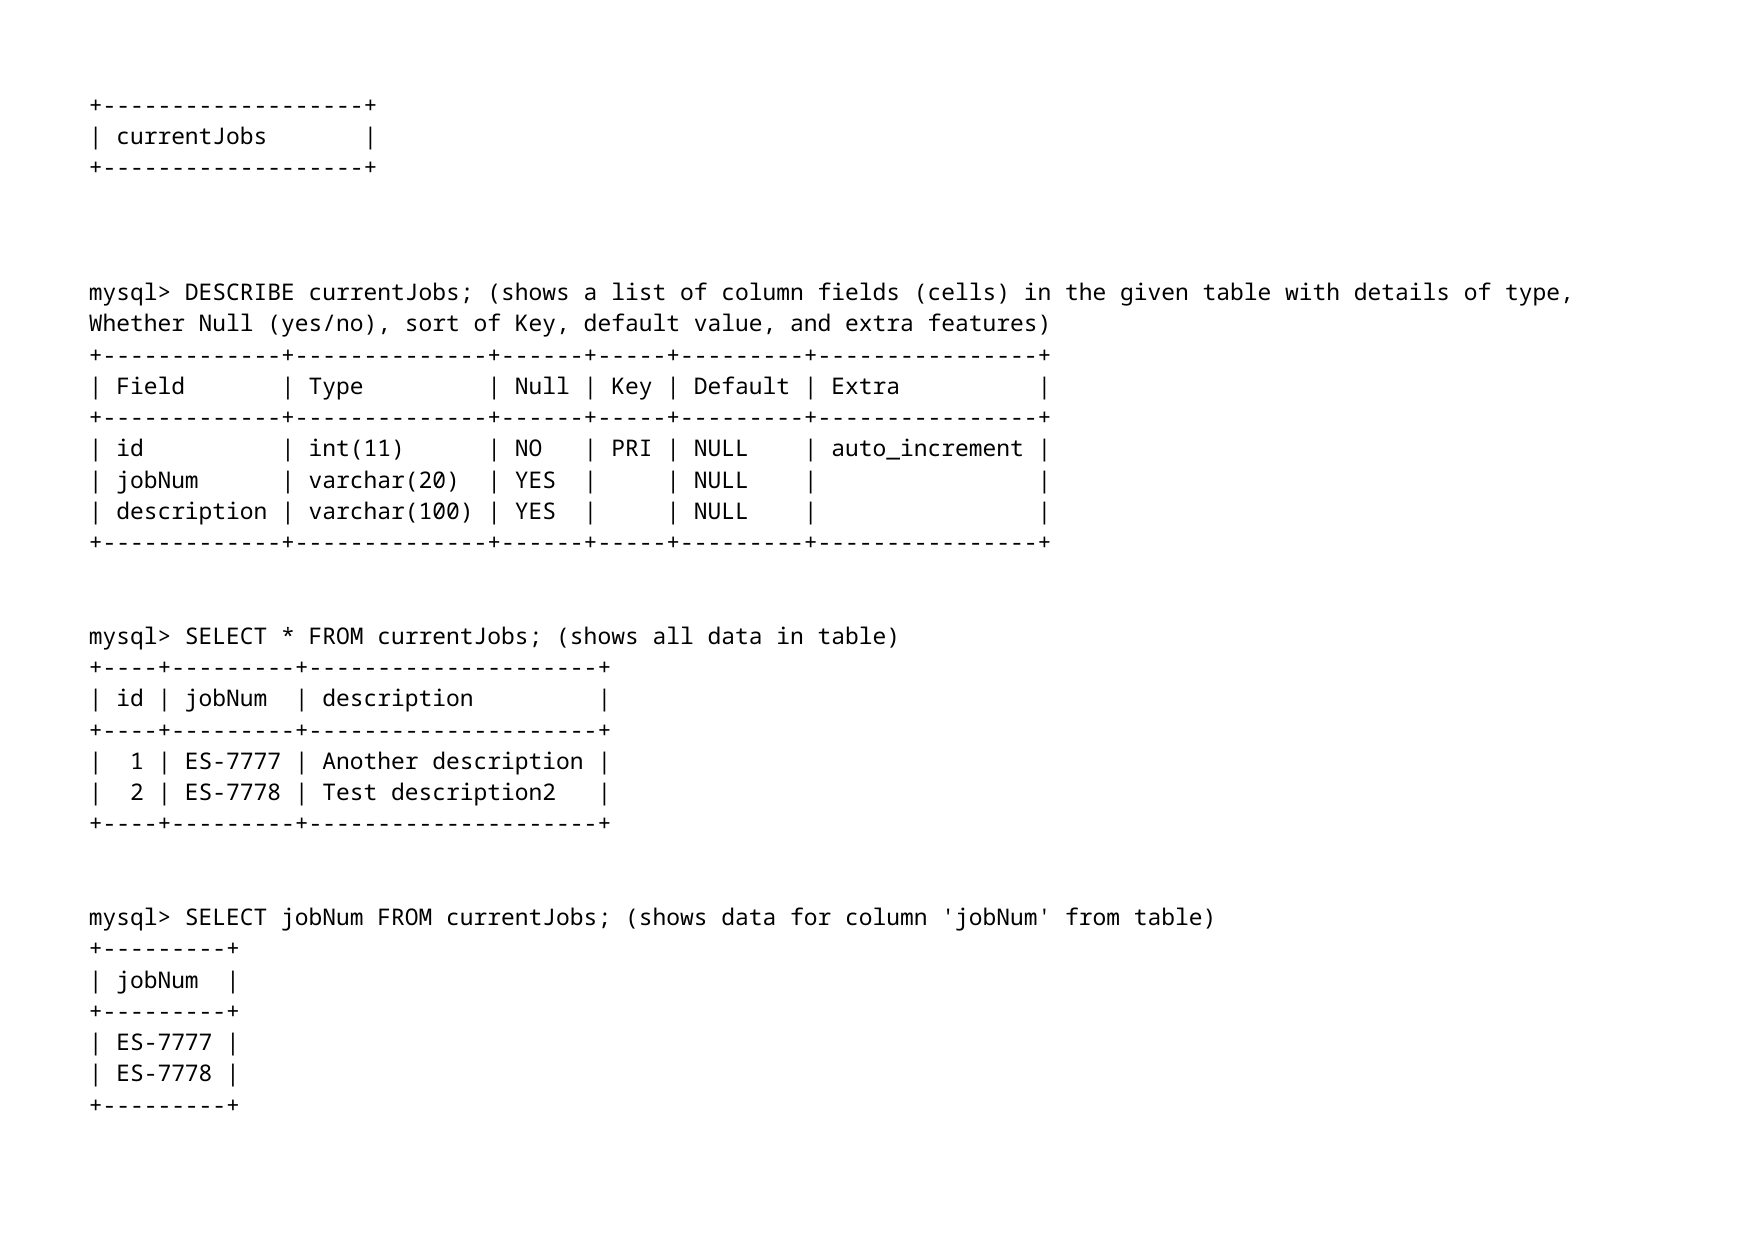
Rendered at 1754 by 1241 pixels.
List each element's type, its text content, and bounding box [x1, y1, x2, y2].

text | ES-7777 | [88, 1026, 1665, 1057]
text | ES-7778 | [88, 1057, 1665, 1088]
text +-------------+--------------+------+-----+---------+----------------+ [88, 526, 1665, 557]
text +-------------------+ [88, 151, 1665, 182]
text +----+---------+---------------------+ [88, 713, 1665, 745]
text +-------------+--------------+------+-----+---------+----------------+ [88, 401, 1665, 432]
text mysql> SELECT * FROM currentJobs; (shows all data in table) [88, 620, 1665, 651]
text +-------------------+ [88, 88, 1665, 120]
text | id | int(11) | NO | PRI | NULL | auto_increment | [88, 432, 1665, 463]
text | jobNum | [88, 963, 1665, 995]
text +----+---------+---------------------+ [88, 651, 1665, 682]
text +-------------+--------------+------+-----+---------+----------------+ [88, 338, 1665, 370]
text | 1 | ES-7777 | Another description | [88, 745, 1665, 776]
text +---------+ [88, 1088, 1665, 1120]
text | currentJobs | [88, 120, 1665, 151]
text | Field | Type | Null | Key | Default | Extra | [88, 370, 1665, 401]
text +----+---------+---------------------+ [88, 807, 1665, 838]
text mysql> DESCRIBE currentJobs; (shows a list of column fields (cells) in the given table with details of type, Whether Null (yes/no), sort of Key, default value, and extra features) [88, 276, 1665, 338]
text +---------+ [88, 932, 1665, 963]
text | 2 | ES-7778 | Test description2 | [88, 776, 1665, 807]
text | id | jobNum | description | [88, 682, 1665, 713]
text +---------+ [88, 995, 1665, 1026]
text | jobNum | varchar(20) | YES | | NULL | | [88, 463, 1665, 495]
text mysql> SELECT jobNum FROM currentJobs; (shows data for column 'jobNum' from table) [88, 901, 1665, 932]
text | description | varchar(100) | YES | | NULL | | [88, 495, 1665, 526]
